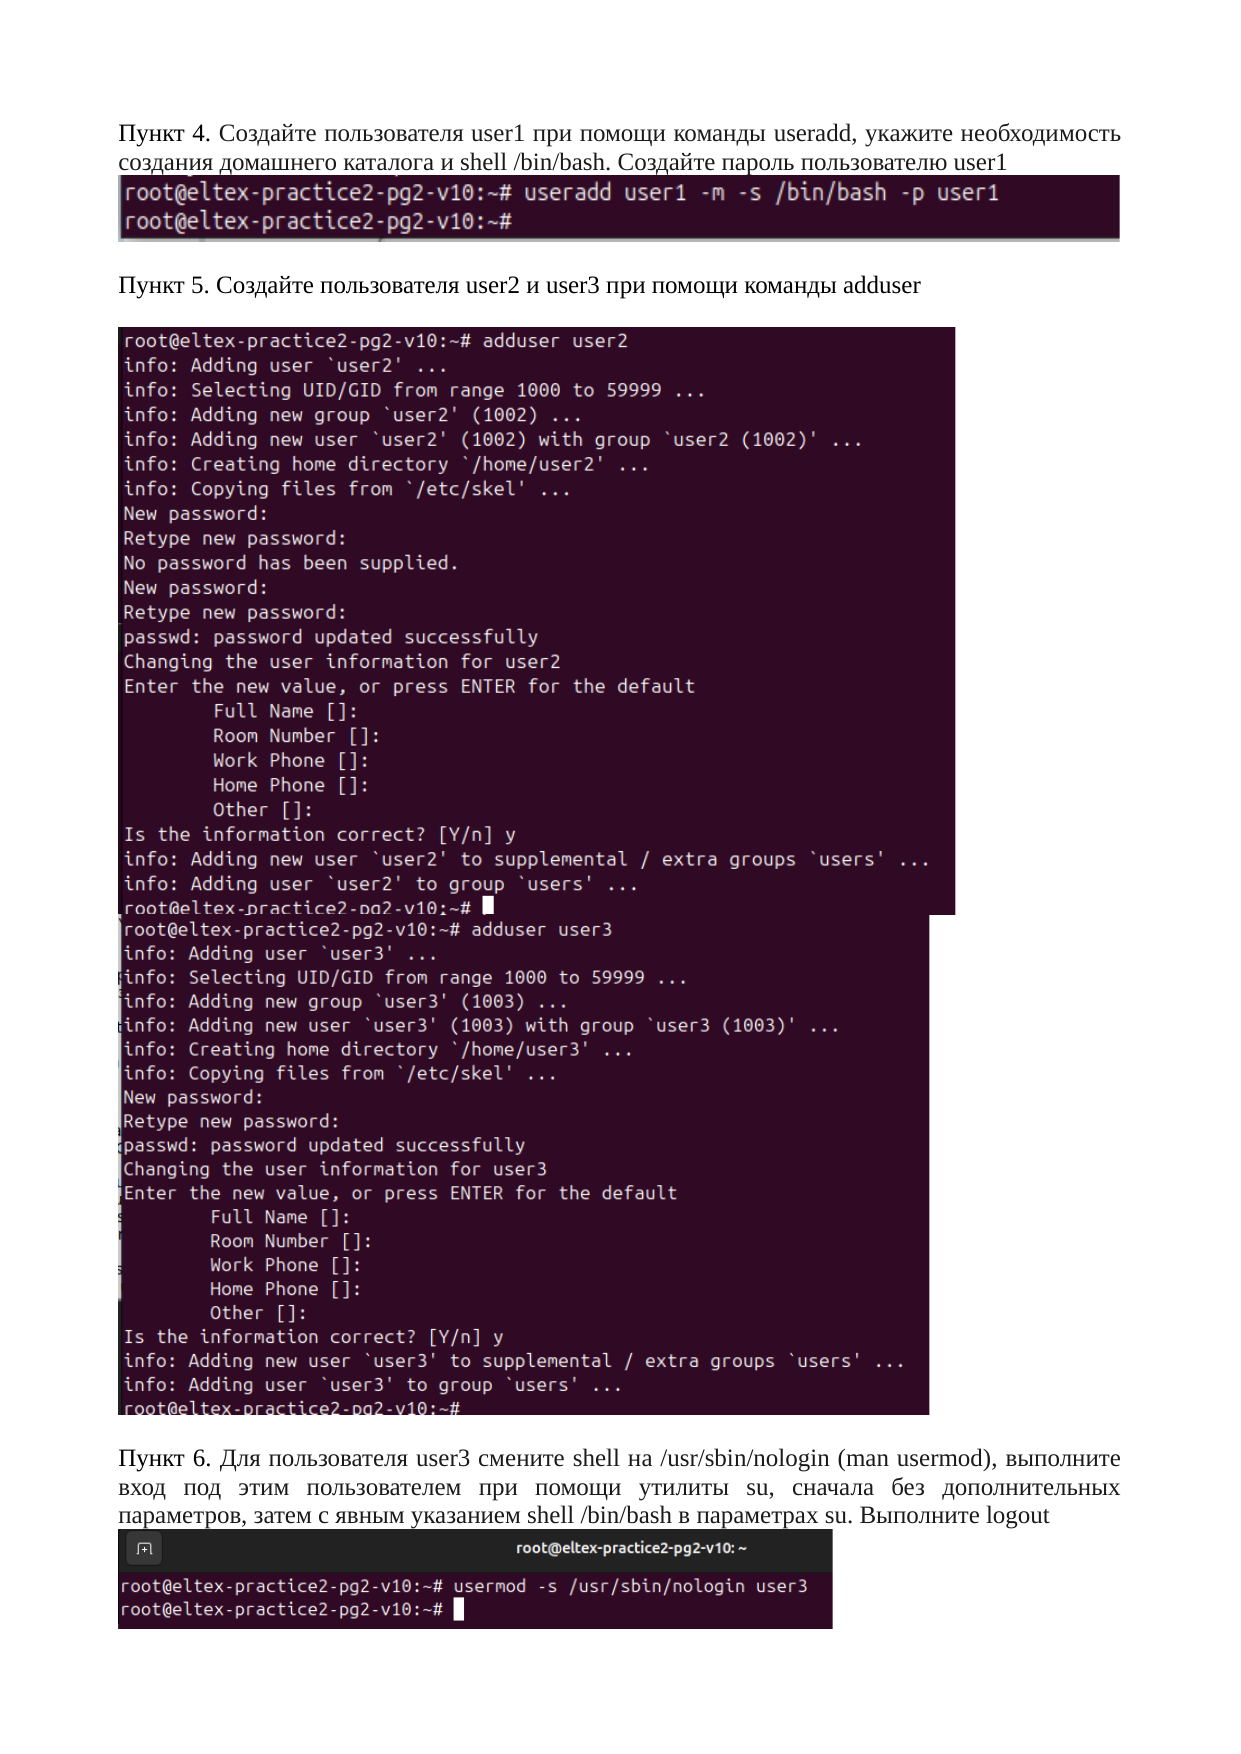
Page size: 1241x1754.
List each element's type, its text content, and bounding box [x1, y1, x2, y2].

picture [118, 175, 1120, 242]
picture [118, 1529, 833, 1629]
picture [118, 327, 956, 1415]
text Пункт 4. Создайте пользователя user1 при помощи команды useradd, укажите необходимость создания домашнего каталога и shell /bin/bash. Создайте пароль пользователю user1 [118, 118, 1122, 176]
text Пункт 6. Для пользователя user3 смените shell на /usr/sbin/nologin (man usermod), выполните вход под этим пользователем при помощи утилиты su, сначала без дополнительных параметров, затем с явным указанием shell /bin/bash в параметрах su. Выполните logout [118, 1443, 1122, 1529]
text Пункт 5. Создайте пользователя user2 и user3 при помощи команды adduser [118, 270, 1122, 299]
